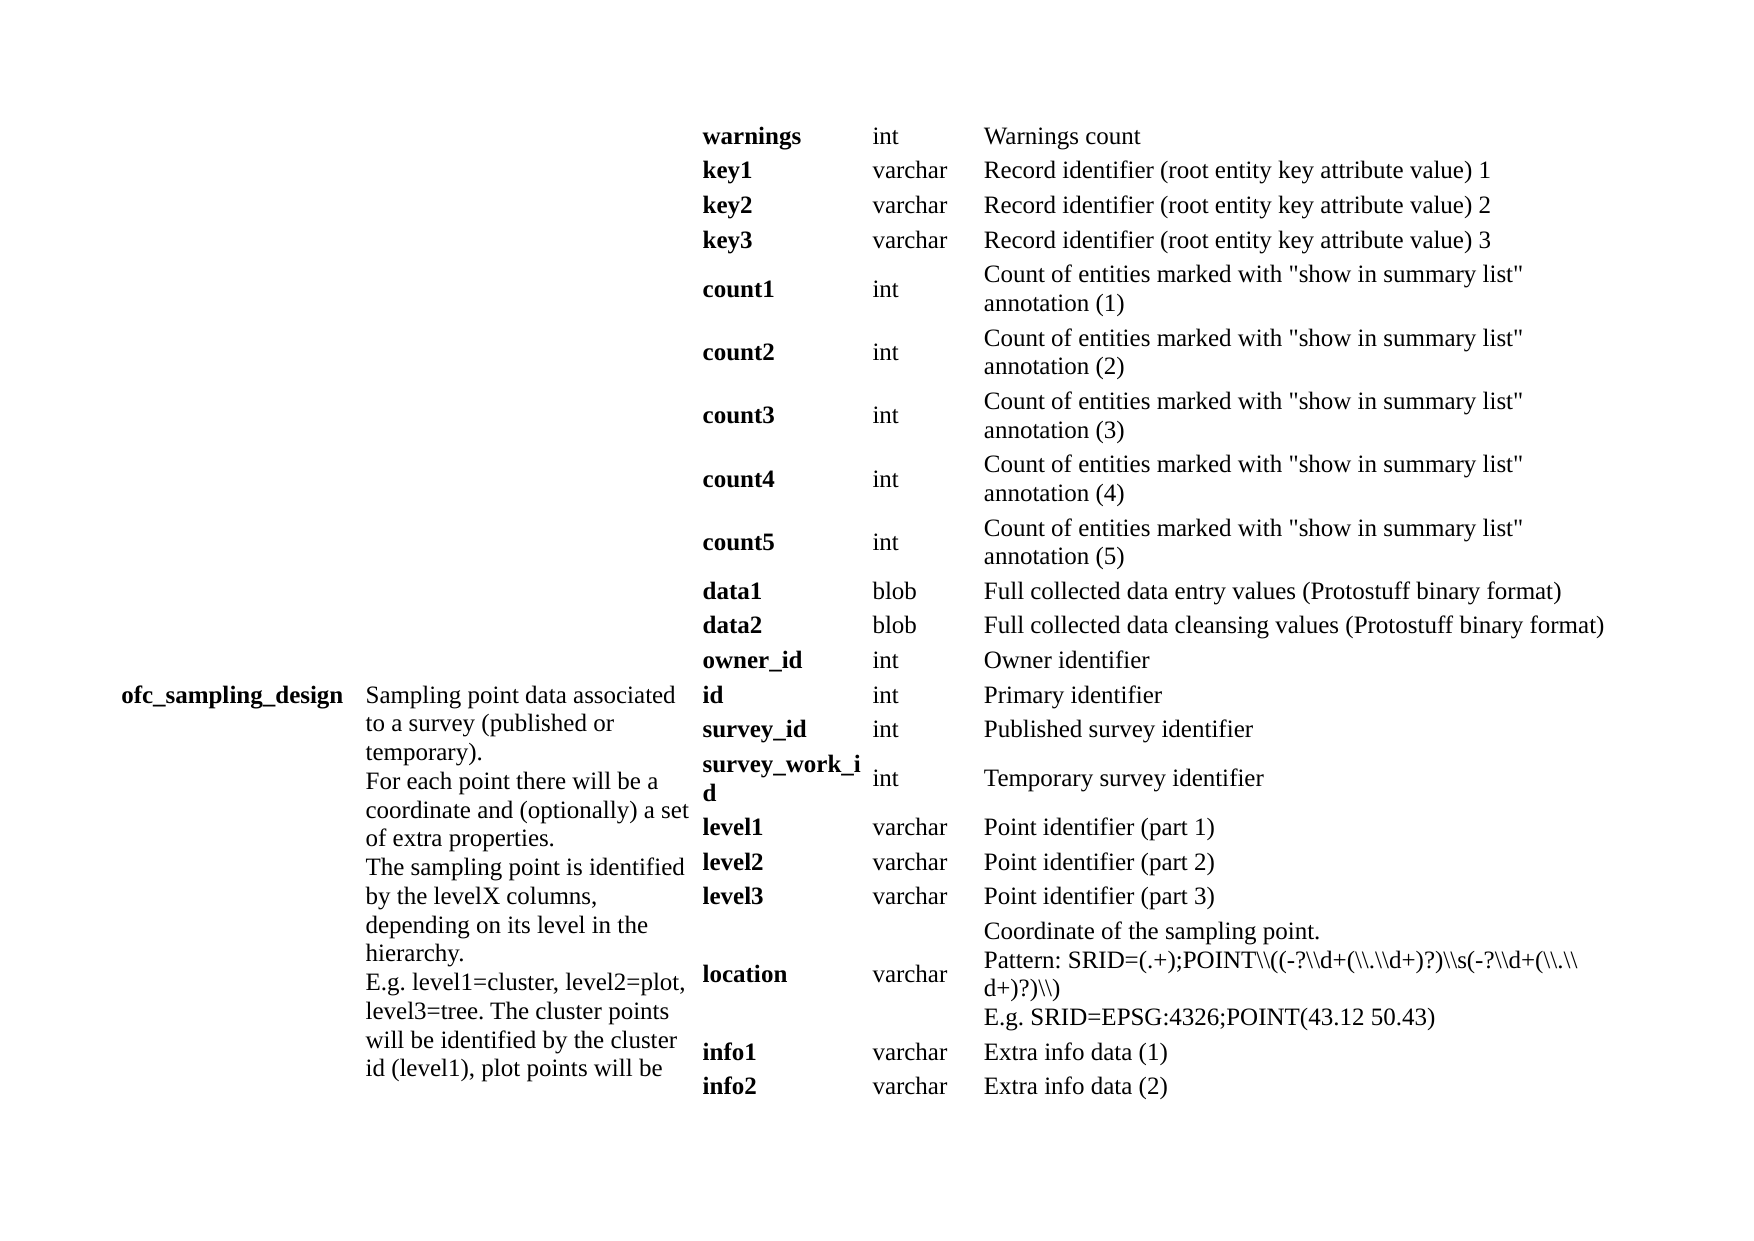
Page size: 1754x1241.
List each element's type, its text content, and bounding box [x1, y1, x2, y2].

table_cell int [869, 677, 981, 711]
table_cell Record identifier (root entity key attribute value) 1 [981, 153, 1636, 187]
table_cell int [869, 446, 981, 510]
table_cell int [869, 510, 981, 573]
table_cell info2 [700, 1069, 869, 1103]
table_cell varchar [869, 809, 981, 844]
table_cell blob [869, 608, 981, 642]
table_cell int [869, 746, 981, 809]
table_cell Count of entities marked with "show in summary list" annotation (5) [981, 510, 1636, 573]
table_cell count1 [700, 256, 869, 320]
table_cell Published survey identifier [981, 711, 1636, 746]
table_cell info1 [700, 1034, 869, 1068]
table_cell key1 [700, 153, 869, 187]
table_cell int [869, 642, 981, 677]
table_cell level3 [700, 879, 869, 913]
table_cell int [869, 711, 981, 746]
table_cell [118, 118, 362, 677]
table_cell id [700, 677, 869, 711]
table_cell int [869, 118, 981, 153]
table_cell Sampling point data associated to a survey (published or temporary). For each point there will be a coordinate and (optionally) a set of extra properties. The sampling point is identified by the levelX columns, depending on its level in the hierarchy. E.g. level1=cluster, level2=plot, level3=tree. The cluster points will be identified by the cluster id (level1), plot points will be [363, 677, 699, 1103]
table_cell varchar [869, 1034, 981, 1068]
table_cell owner_id [700, 642, 869, 677]
table_cell Warnings count [981, 118, 1636, 153]
table_cell varchar [869, 844, 981, 878]
table_cell count5 [700, 510, 869, 573]
table_cell Point identifier (part 1) [981, 809, 1636, 844]
table_cell varchar [869, 153, 981, 187]
table_cell Count of entities marked with "show in summary list" annotation (1) [981, 256, 1636, 320]
table_cell Temporary survey identifier [981, 746, 1636, 809]
table_cell warnings [700, 118, 869, 153]
table_cell varchar [869, 913, 981, 1034]
table_cell Full collected data cleansing values (Protostuff binary format) [981, 608, 1636, 642]
table_cell varchar [869, 187, 981, 222]
table_cell Count of entities marked with "show in summary list" annotation (4) [981, 446, 1636, 510]
table_cell location [700, 913, 869, 1034]
table_cell level1 [700, 809, 869, 844]
table_cell count2 [700, 320, 869, 383]
table_cell Count of entities marked with "show in summary list" annotation (2) [981, 320, 1636, 383]
table_cell Point identifier (part 2) [981, 844, 1636, 878]
table_cell key2 [700, 187, 869, 222]
table_cell varchar [869, 1069, 981, 1103]
table_cell int [869, 320, 981, 383]
table_cell ofc_sampling_design [118, 677, 362, 1103]
table_cell Extra info data (2) [981, 1069, 1636, 1103]
table_cell Coordinate of the sampling point. Pattern: SRID=(.+);POINT\\((-?\\d+(\\.\\d+)?)\\s(-?\\d+(\\.\\d+)?)\\) E.g. SRID=EPSG:4326;POINT(43.12 50.43) [981, 913, 1636, 1034]
table_cell count4 [700, 446, 869, 510]
table_cell [363, 118, 699, 677]
table_cell Record identifier (root entity key attribute value) 2 [981, 187, 1636, 222]
table_cell data2 [700, 608, 869, 642]
table_cell count3 [700, 383, 869, 446]
table_cell level2 [700, 844, 869, 878]
table_cell blob [869, 573, 981, 608]
table_cell Record identifier (root entity key attribute value) 3 [981, 222, 1636, 256]
table_cell varchar [869, 222, 981, 256]
table_cell Point identifier (part 3) [981, 879, 1636, 913]
table_cell Full collected data entry values (Protostuff binary format) [981, 573, 1636, 608]
table_cell int [869, 256, 981, 320]
table_cell survey_id [700, 711, 869, 746]
table_cell Primary identifier [981, 677, 1636, 711]
table_cell key3 [700, 222, 869, 256]
table_cell varchar [869, 879, 981, 913]
table_cell Count of entities marked with "show in summary list" annotation (3) [981, 383, 1636, 446]
table_cell Owner identifier [981, 642, 1636, 677]
table_cell int [869, 383, 981, 446]
table_cell survey_work_id [700, 746, 869, 809]
table_cell Extra info data (1) [981, 1034, 1636, 1068]
table_cell data1 [700, 573, 869, 608]
